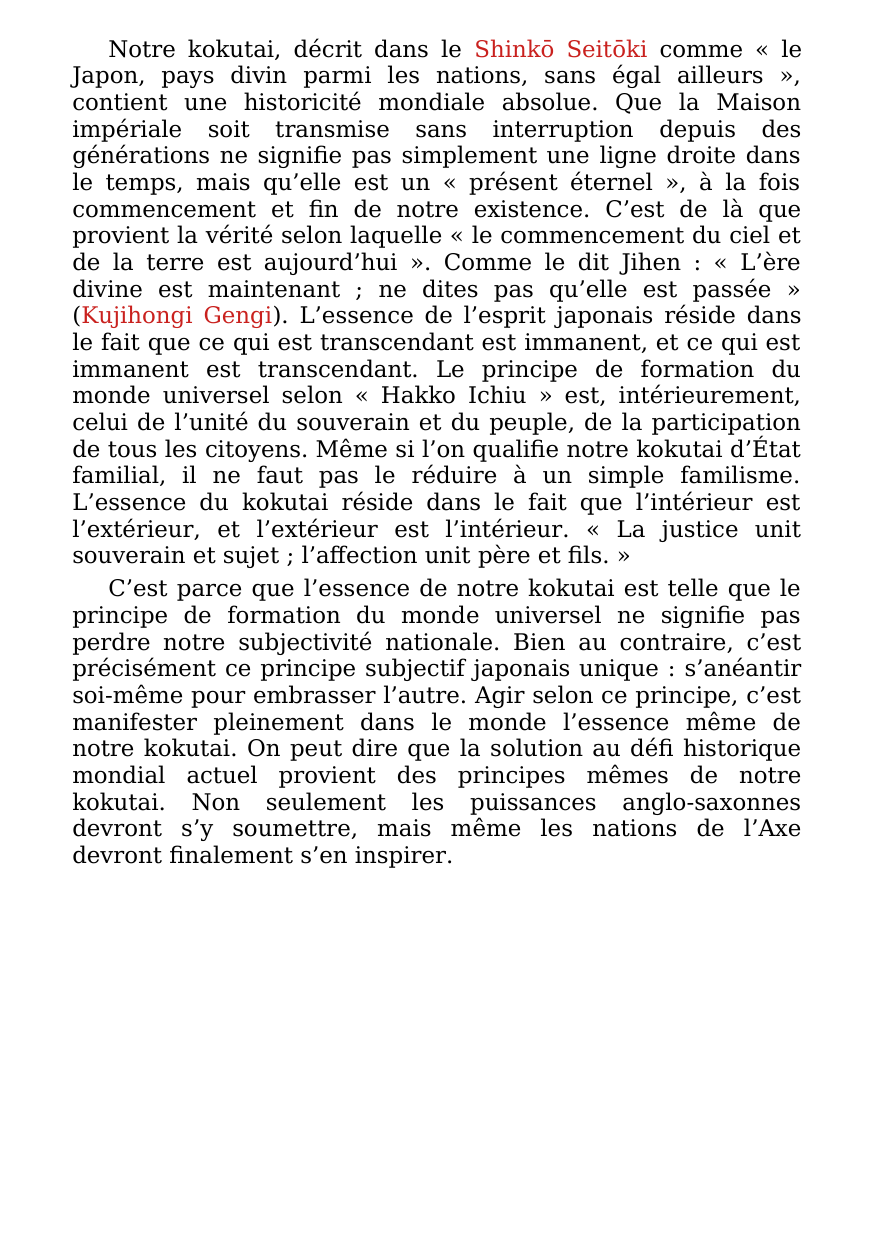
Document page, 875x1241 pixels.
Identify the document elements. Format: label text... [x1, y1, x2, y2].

text Notre kokutai, décrit dans le Shinkō Seitōki comme « le Japon, pays divin parmi les nations, sans égal ailleurs », contient une historicité mondiale absolue. Que la Maison impériale soit transmise sans interruption depuis des générations ne signifie pas simplement une ligne droite dans le temps, mais qu’elle est un « présent éternel », à la fois commencement et fin de notre existence. C’est de là que provient la vérité selon laquelle « le commencement du ciel et de la terre est aujourd’hui ». Comme le dit Jihen : « L’ère divine est maintenant ; ne dites pas qu’elle est passée » (Kujihongi Gengi). L’essence de l’esprit japonais réside dans le fait que ce qui est transcendant est immanent, et ce qui est immanent est transcendant. Le principe de formation du monde universel selon « Hakko Ichiu » est, intérieurement, celui de l’unité du souverain et du peuple, de la participation de tous les citoyens. Même si l’on qualifie notre kokutai d’État familial, il ne faut pas le réduire à un simple familisme. L’essence du kokutai réside dans le fait que l’intérieur est l’extérieur, et l’extérieur est l’intérieur. « La justice unit souverain et sujet ; l’affection unit père et fils. » [72, 36, 802, 569]
text C’est parce que l’essence de notre kokutai est telle que le principe de formation du monde universel ne signifie pas perdre notre subjectivité nationale. Bien au contraire, c’est précisément ce principe subjectif japonais unique : s’anéantir soi-même pour embrasser l’autre. Agir selon ce principe, c’est manifester pleinement dans le monde l’essence même de notre kokutai. On peut dire que la solution au défi historique mondial actuel provient des principes mêmes de notre kokutai. Non seulement les puissances anglo-saxonnes devront s’y soumettre, mais même les nations de l’Axe devront finalement s’en inspirer. [72, 575, 802, 869]
